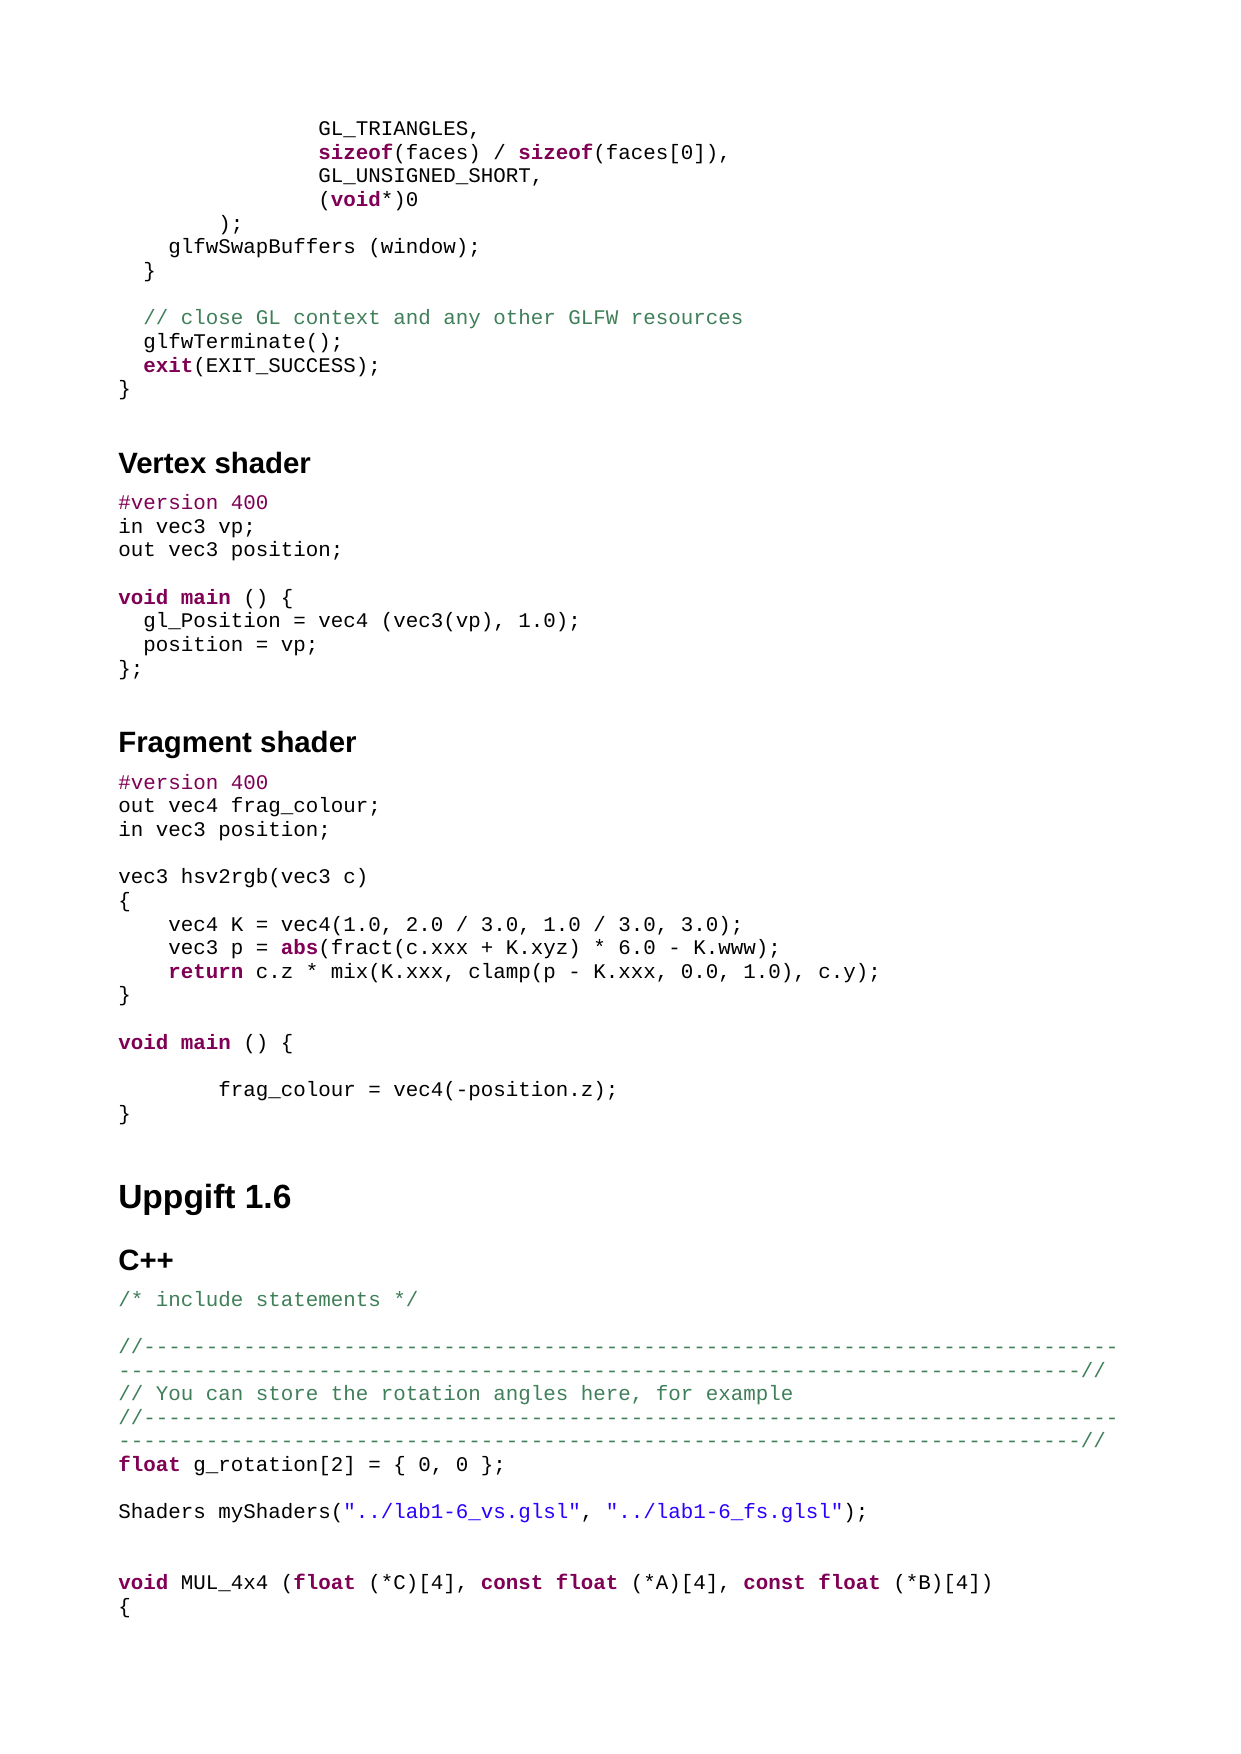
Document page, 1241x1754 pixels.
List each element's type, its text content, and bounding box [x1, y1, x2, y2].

text //-----------------------------------------------------------------------------------------------------------------------------------------------------------// [118, 1407, 1122, 1454]
text out vec4 frag_colour; [118, 795, 1122, 819]
subtitle Fragment shader [118, 725, 1122, 759]
text GL_UNSIGNED_SHORT, [118, 165, 1122, 189]
text vec3 p = abs(fract(c.xxx + K.xyz) * 6.0 - K.www); [118, 937, 1122, 961]
subtitle Vertex shader [118, 446, 1122, 480]
text void main () { [118, 1032, 1122, 1055]
text // close GL context and any other GLFW resources [118, 307, 1122, 331]
text } [118, 984, 1122, 1008]
text exit(EXIT_SUCCESS); [118, 354, 1122, 378]
text } [118, 1103, 1122, 1126]
text vec4 K = vec4(1.0, 2.0 / 3.0, 1.0 / 3.0, 3.0); [118, 913, 1122, 937]
text void main () { [118, 587, 1122, 610]
text // You can store the rotation angles here, for example [118, 1383, 1122, 1407]
text position = vp; [118, 634, 1122, 658]
text gl_Position = vec4 (vec3(vp), 1.0); [118, 610, 1122, 634]
text } [118, 260, 1122, 284]
text { [118, 1596, 1122, 1620]
text glfwTerminate(); [118, 331, 1122, 354]
text GL_TRIANGLES, [118, 118, 1122, 142]
text //-----------------------------------------------------------------------------------------------------------------------------------------------------------// [118, 1336, 1122, 1383]
text { [118, 890, 1122, 913]
text return c.z * mix(K.xxx, clamp(p - K.xxx, 0.0, 1.0), c.y); [118, 961, 1122, 984]
subtitle C++ [118, 1242, 1122, 1276]
text sizeof(faces) / sizeof(faces[0]), [118, 142, 1122, 165]
text glfwSwapBuffers (window); [118, 236, 1122, 260]
text void MUL_4x4 (float (*C)[4], const float (*A)[4], const float (*B)[4]) [118, 1572, 1122, 1596]
text frag_colour = vec4(-position.z); [118, 1079, 1122, 1103]
text in vec3 vp; [118, 516, 1122, 539]
text }; [118, 658, 1122, 681]
subtitle Uppgift 1.6 [118, 1177, 1122, 1215]
text vec3 hsv2rgb(vec3 c) [118, 866, 1122, 890]
text in vec3 position; [118, 819, 1122, 843]
text out vec3 position; [118, 539, 1122, 563]
text (void*)0 [118, 189, 1122, 213]
text #version 400 [118, 492, 1122, 516]
text float g_rotation[2] = { 0, 0 }; [118, 1454, 1122, 1478]
text } [118, 378, 1122, 402]
text ); [118, 213, 1122, 236]
text /* include statements */ [118, 1289, 1122, 1312]
text #version 400 [118, 772, 1122, 795]
text Shaders myShaders("../lab1-6_vs.glsl", "../lab1-6_fs.glsl"); [118, 1501, 1122, 1525]
